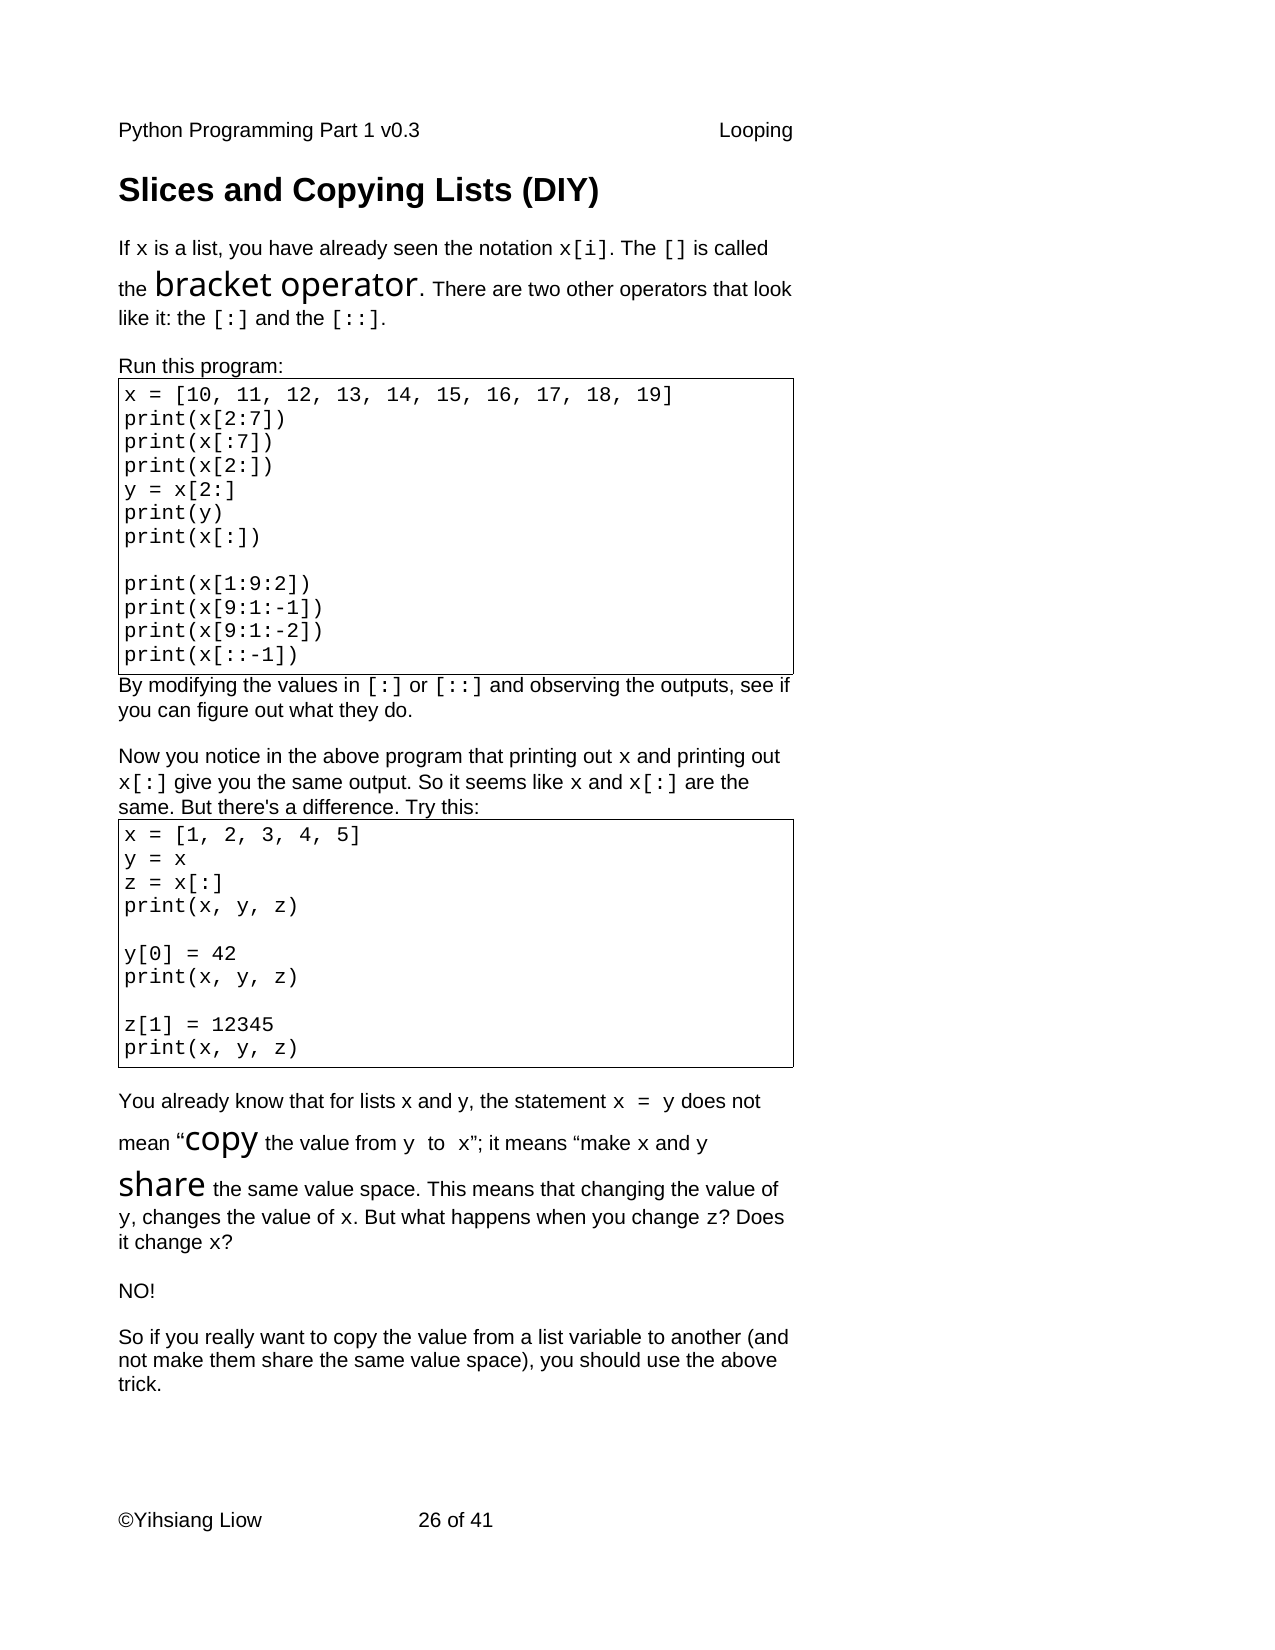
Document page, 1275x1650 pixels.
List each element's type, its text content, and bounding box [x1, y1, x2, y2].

table_header x = [1, 2, 3, 4, 5] y = x z = x[:] print(x, y, z) y[0] = 42 print(x, y, z) z[1] = 12345 print(x, y, z) [119, 820, 793, 1067]
text Now you notice in the above program that printing out x and printing out x[:] give you the same output. So it seems like x and x[:] are the same. But there's a difference. Try this: [118, 745, 793, 818]
table_header x = [10, 11, 12, 13, 14, 15, 16, 17, 18, 19] print(x[2:7]) print(x[:7]) print(x[2:]) y = x[2:] print(y) print(x[:]) print(x[1:9:2]) print(x[9:1:-1]) print(x[9:1:-2]) print(x[::-1]) [119, 379, 793, 673]
text So if you really want to copy the value from a list variable to another (and not make them share the same value space), you should use the above trick. [118, 1326, 793, 1395]
text By modifying the values in [:] or [::] and observing the outputs, see if you can figure out what they do. [118, 675, 793, 722]
text You already know that for lists x and y, the statement x = y does not mean “copy the value from y to x”; it means “make x and y share the same value space. This means that changing the value of y, changes the value of x. But what happens when you change z? Does it change x? [118, 1090, 793, 1256]
text If x is a list, you have already seen the notation x[i]. The [] is called the bracket operator. There are two other operators that look like it: the [:] and the [::]. [118, 236, 793, 332]
text NO! [118, 1279, 793, 1302]
text Run this program: [118, 355, 793, 378]
text Slices and Copying Lists (DIY) [118, 171, 793, 208]
